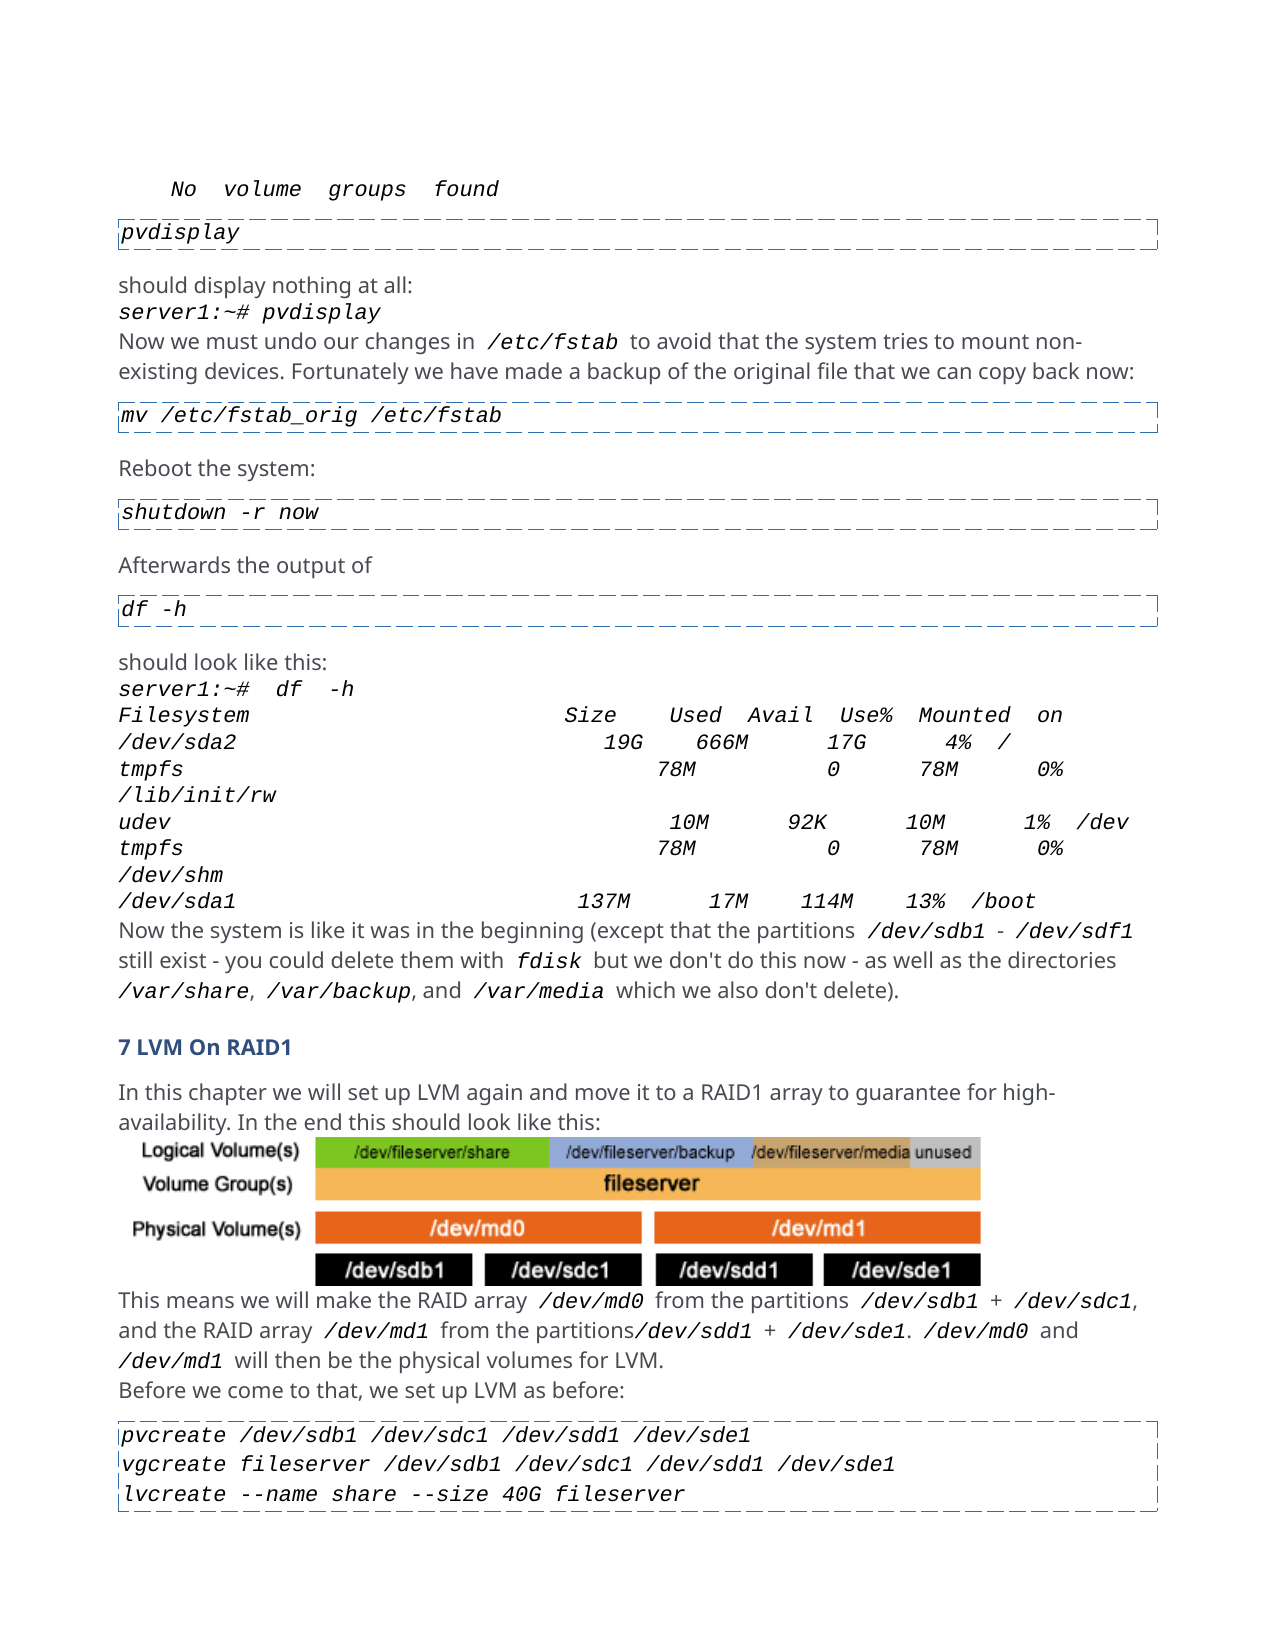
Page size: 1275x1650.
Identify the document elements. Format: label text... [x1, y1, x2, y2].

picture [118, 1137, 981, 1286]
text Reboot the system: [118, 453, 1157, 483]
text pvdisplay [118, 218, 1157, 249]
text Now the system is like it was in the beginning (except that the partitions /dev/sdb1 - /dev/sdf1 still exist - you could delete them with fdisk but we don't do this now - as well as the directories /var/share, /var/backup, and /var/media which we also don't delete). [118, 915, 1157, 1005]
text should display nothing at all: [118, 270, 1157, 300]
text df -h [118, 595, 1157, 626]
subtitle 7 LVM On RAID1 [118, 1032, 1157, 1062]
text server1:~# df -h Filesystem Size Used Avail Use% Mounted on /dev/sda2 19G 666M 17G 4% / tmpfs 78M 0 78M 0% /lib/init/rw udev 10M 92K 10M 1% /dev tmpfs 78M 0 78M 0% /dev/shm /dev/sda1 137M 17M 114M 13% /boot [118, 676, 1157, 915]
text Before we come to that, we set up LVM as before: [118, 1375, 1157, 1405]
text In this chapter we will set up LVM again and move it to a RAID1 array to guarantee for high-availability. In the end this should look like this: [118, 1077, 1157, 1137]
text server1:~# pvdisplay [118, 300, 1157, 326]
text Afterwards the output of [118, 550, 1157, 579]
text pvcreate /dev/sdb1 /dev/sdc1 /dev/sdd1 /dev/sde1 vgcreate fileserver /dev/sdb1 /dev/sdc1 /dev/sdd1 /dev/sde1 lvcreate --name share --size 40G fileserver [118, 1421, 1157, 1511]
text mv /etc/fstab_orig /etc/fstab [118, 402, 1157, 432]
text This means we will make the RAID array /dev/md0 from the partitions /dev/sdb1 + /dev/sdc1, and the RAID array /dev/md1 from the partitions/dev/sdd1 + /dev/sde1. /dev/md0 and /dev/md1 will then be the physical volumes for LVM. [118, 1285, 1157, 1375]
text should look like this: [118, 647, 1157, 676]
text Now we must undo our changes in /etc/fstab to avoid that the system tries to mount non-existing devices. Fortunately we have made a backup of the original file that we can copy back now: [118, 326, 1157, 386]
text shutdown -r now [118, 498, 1157, 529]
text No volume groups found [118, 176, 1157, 203]
